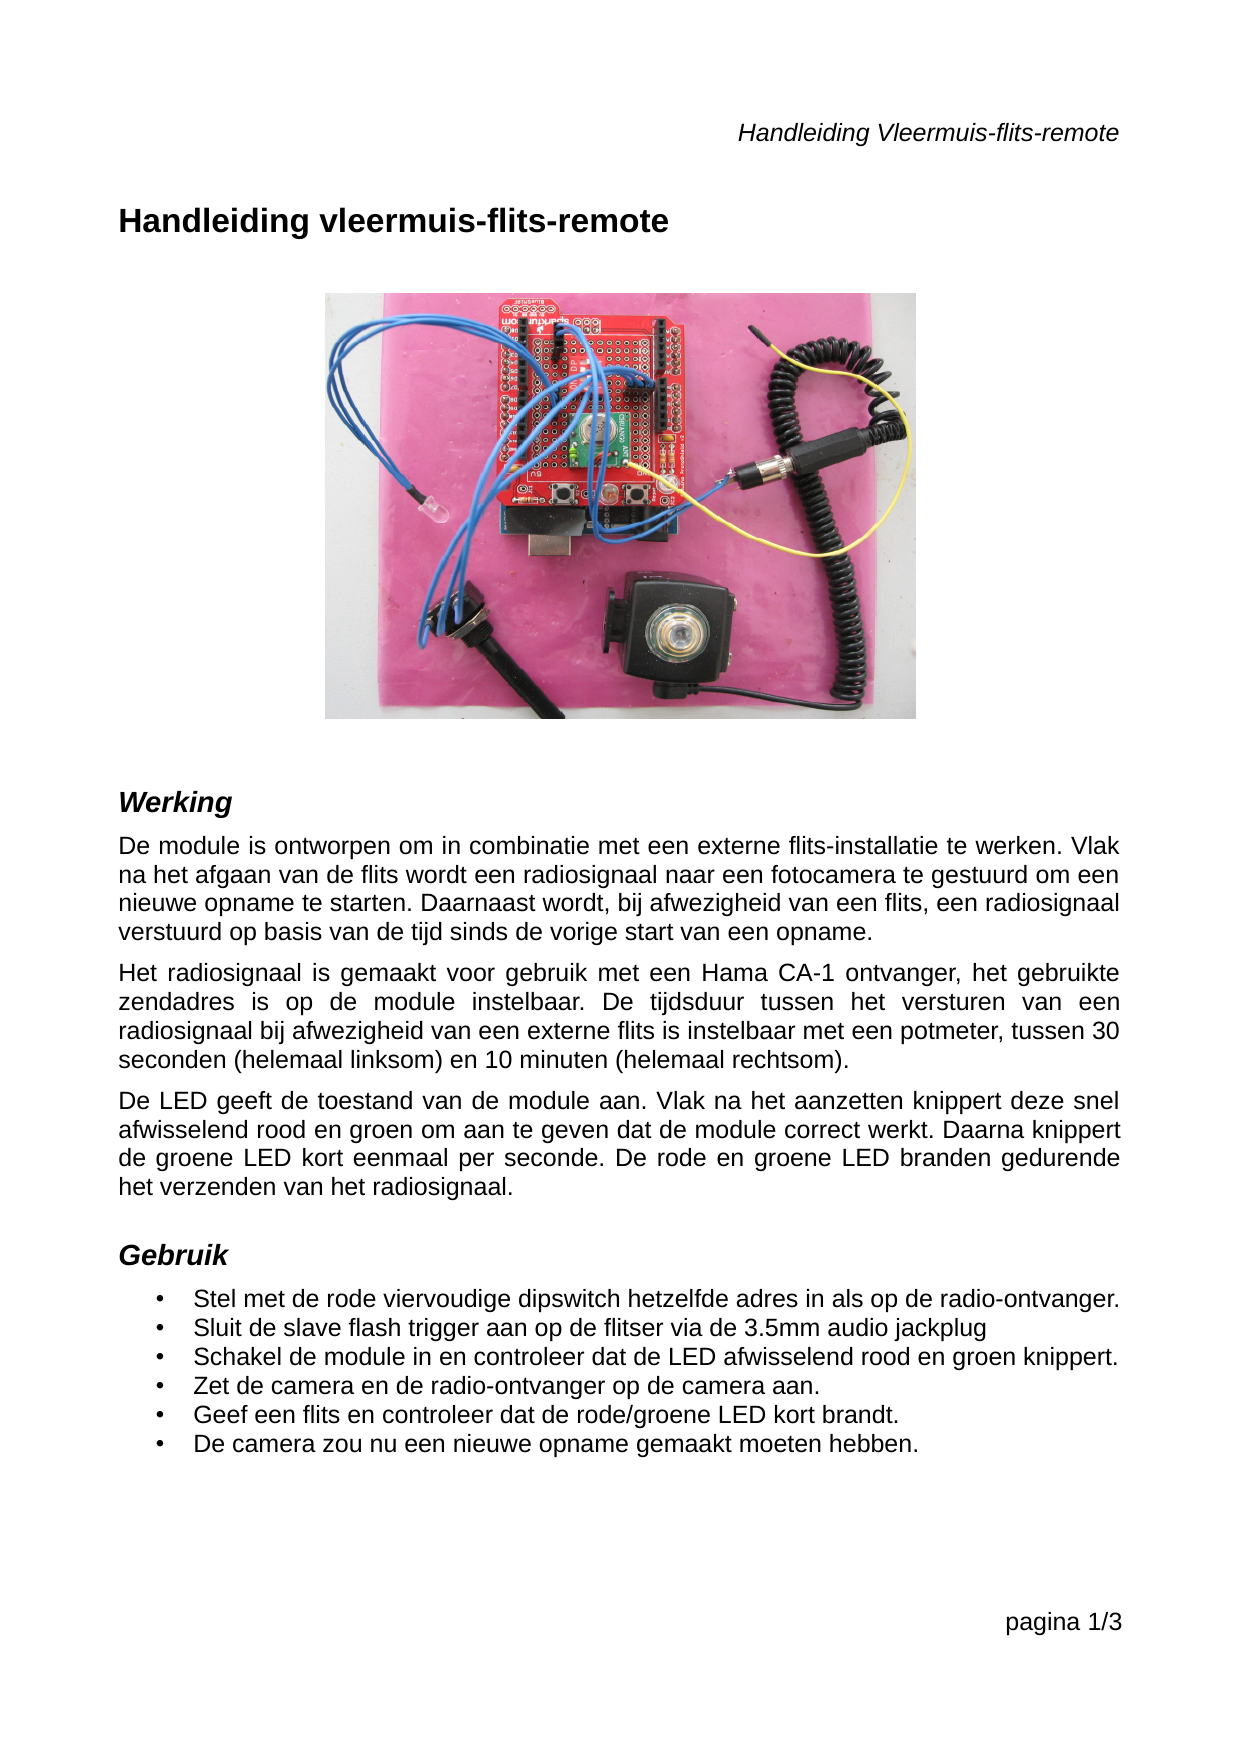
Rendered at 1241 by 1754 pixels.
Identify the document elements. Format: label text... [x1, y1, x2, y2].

list Schakel de module in en controleer dat de LED afwisselend rood en groen knippert. [156, 1342, 1122, 1371]
list Stel met de rode viervoudige dipswitch hetzelfde adres in als op de radio-ontvanger. [156, 1284, 1122, 1313]
subtitle Handleiding vleermuis-flits-remote [118, 201, 1122, 240]
text De LED geeft de toestand van de module aan. Vlak na het aanzetten knippert deze snel afwisselend rood en groen om aan te geven dat de module correct werkt. Daarna knippert de groene LED kort eenmaal per seconde. De rode en groene LED branden gedurende het verzenden van het radiosignaal. [118, 1086, 1122, 1201]
subtitle Gebruik [118, 1238, 1122, 1272]
text Het radiosignaal is gemaakt voor gebruik met een Hama CA-1 ontvanger, het gebruikte zendadres is op de module instelbaar. De tijdsduur tussen het versturen van een radiosignaal bij afwezigheid van een externe flits is instelbaar met een potmeter, tussen 30 seconden (helemaal linksom) en 10 minuten (helemaal rechtsom). [118, 958, 1122, 1073]
list Sluit de slave flash trigger aan op de flitser via de 3.5mm audio jackplug [156, 1313, 1122, 1342]
list Zet de camera en de radio-ontvanger op de camera aan. [156, 1371, 1122, 1400]
subtitle Werking [118, 785, 1122, 818]
list De camera zou nu een nieuwe opname gemaakt moeten hebben. [156, 1429, 1122, 1457]
picture [325, 293, 916, 719]
text De module is ontworpen om in combinatie met een externe flits-installatie te werken. Vlak na het afgaan van de flits wordt een radiosignaal naar een fotocamera te gestuurd om een nieuwe opname te starten. Daarnaast wordt, bij afwezigheid van een flits, een radiosignaal verstuurd op basis van de tijd sinds de vorige start van een opname. [118, 831, 1122, 946]
list Geef een flits en controleer dat de rode/groene LED kort brandt. [156, 1400, 1122, 1429]
